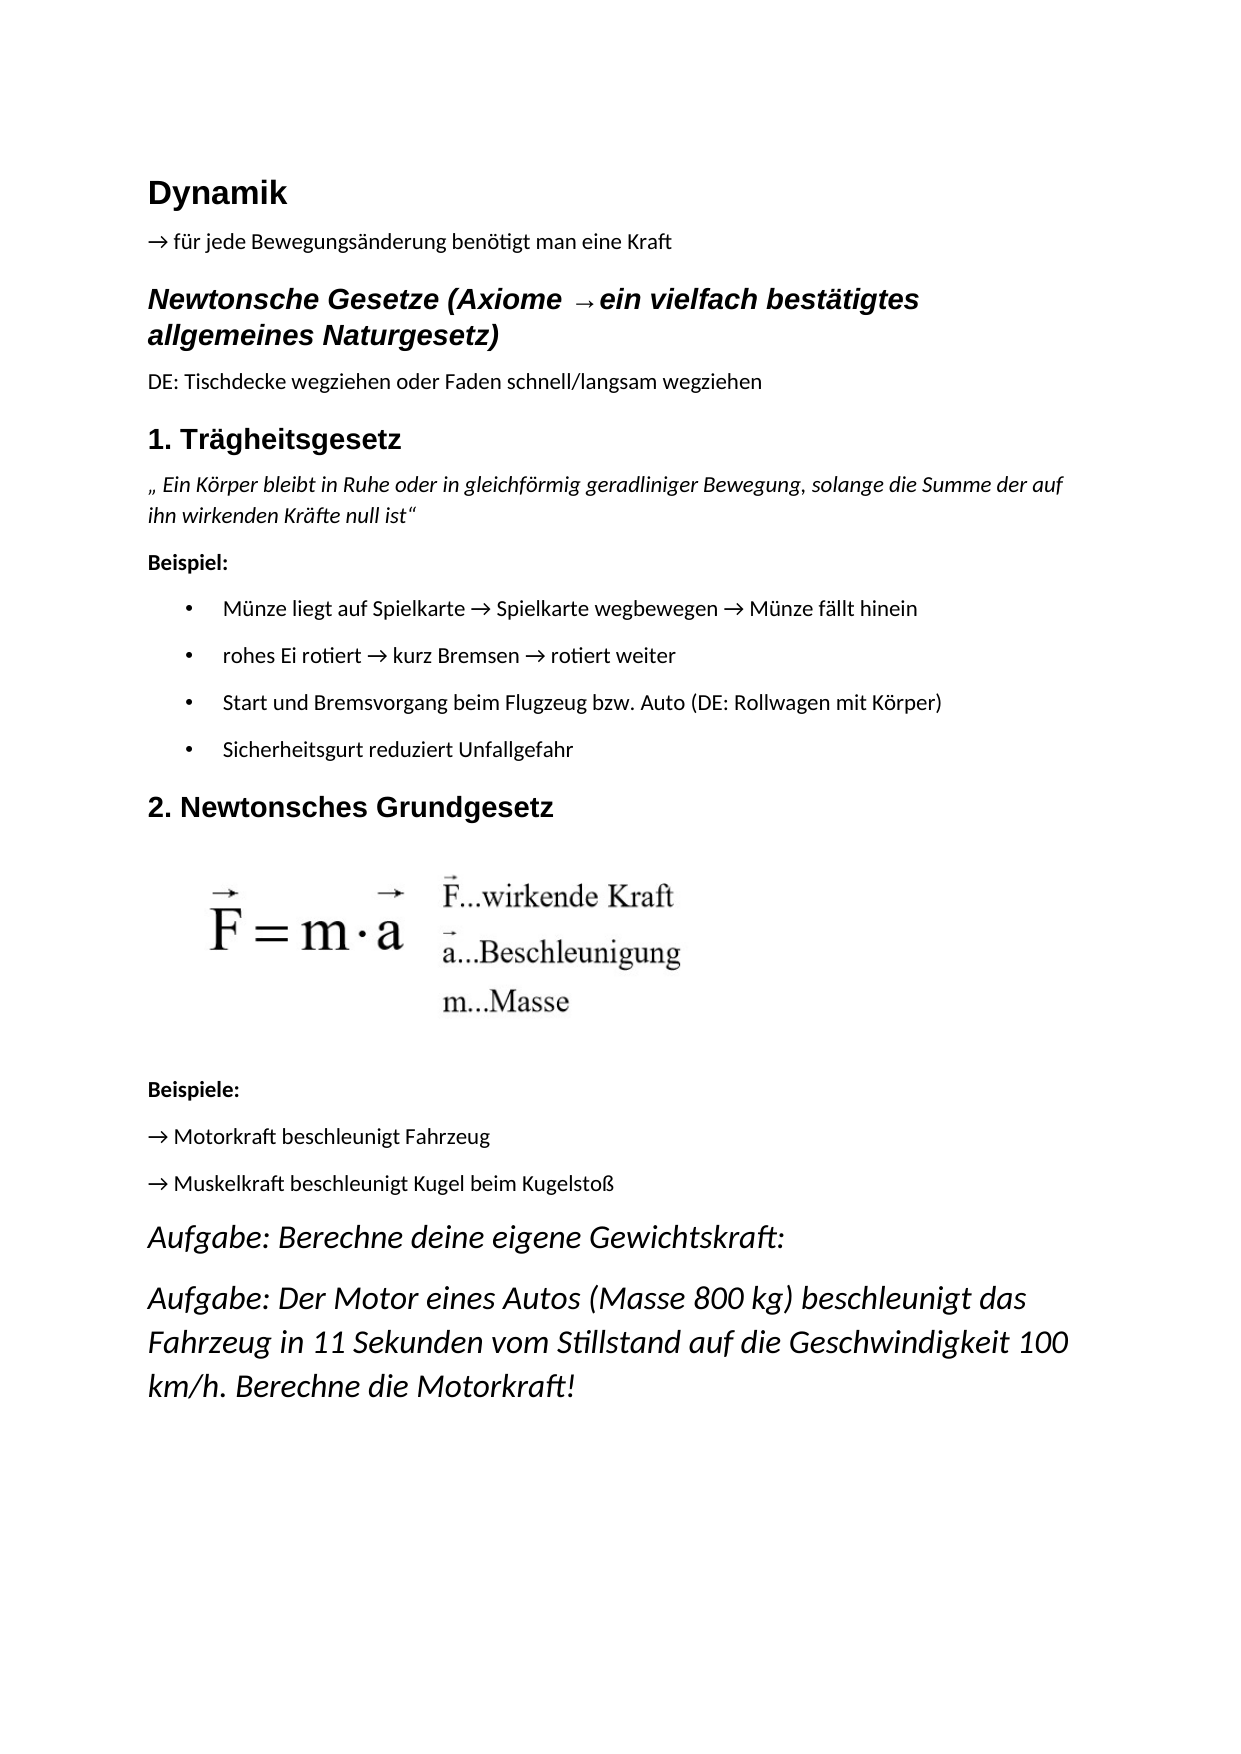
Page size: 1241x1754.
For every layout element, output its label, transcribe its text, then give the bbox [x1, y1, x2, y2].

list Münze liegt auf Spielkarte → Spielkarte wegbewegen → Münze fällt hinein [185, 594, 1093, 623]
text „ Ein Körper bleibt in Ruhe oder in gleichförmig geradliniger Bewegung, solange die Summe der auf ihn wirkenden Kräfte null ist“ [148, 471, 1093, 529]
picture [197, 865, 701, 1025]
subtitle Dynamik [148, 173, 1093, 211]
text Beispiel: [148, 548, 1093, 576]
subtitle Newtonsche Gesetze (Axiome →ein vielfach bestätigtes allgemeines Naturgesetz) [148, 282, 1093, 352]
list Start und Bremsvorgang beim Flugzeug bzw. Auto (DE: Rollwagen mit Körper) [185, 688, 1093, 716]
subtitle 2. Newtonsches Grundgesetz [148, 790, 1093, 824]
text → Motorkraft beschleunigt Fahrzeug [148, 1122, 1093, 1150]
list Sicherheitsgurt reduziert Unfallgefahr [185, 735, 1093, 763]
text Aufgabe: Berechne deine eigene Gewichtskraft: [148, 1216, 1093, 1257]
text Aufgabe: Der Motor eines Autos (Masse 800 kg) beschleunigt das Fahrzeug in 11 Sekunden vom Stillstand auf die Geschwindigkeit 100 km/h. Berechne die Motorkraft! [148, 1277, 1093, 1405]
text → für jede Bewegungsänderung benötigt man eine Kraft [148, 227, 1093, 255]
subtitle 1. Trägheitsgesetz [148, 422, 1093, 456]
text → Muskelkraft beschleunigt Kugel beim Kugelstoß [148, 1169, 1093, 1197]
text Beispiele: [148, 1076, 1093, 1103]
text DE: Tischdecke wegziehen oder Faden schnell/langsam wegziehen [148, 367, 1093, 395]
list rohes Ei rotiert → kurz Bremsen → rotiert weiter [185, 641, 1093, 669]
